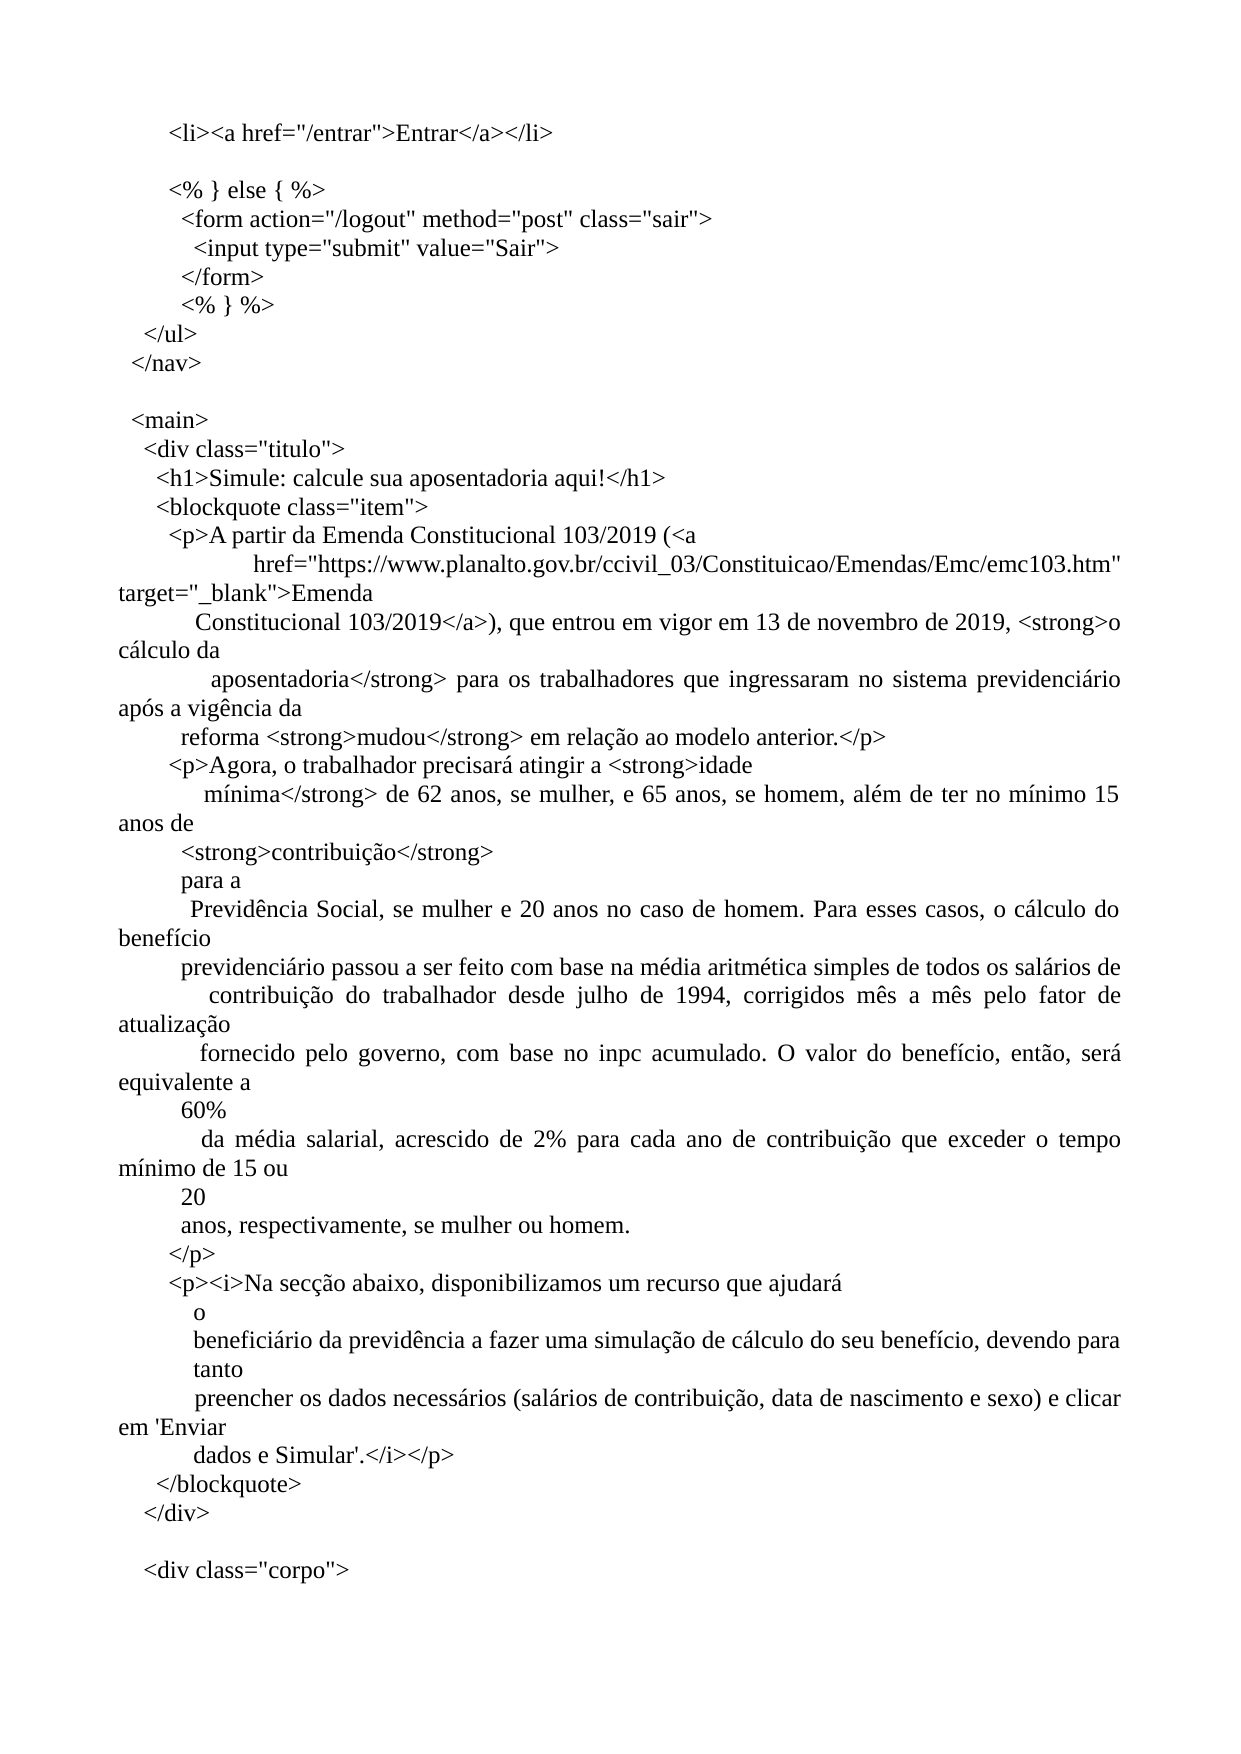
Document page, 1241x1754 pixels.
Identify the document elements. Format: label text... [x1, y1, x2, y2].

text </ul> [118, 319, 1122, 348]
text contribuição do trabalhador desde julho de 1994, corrigidos mês a mês pelo fator de atualização [118, 981, 1122, 1038]
text <p>A partir da Emenda Constitucional 103/2019 (<a [118, 521, 1122, 549]
text Previdência Social, se mulher e 20 anos no caso de homem. Para esses casos, o cálculo do benefício [118, 894, 1122, 952]
text </nav> [118, 348, 1122, 377]
text 20 [118, 1182, 1122, 1211]
text <p>Agora, o trabalhador precisará atingir a <strong>idade [118, 751, 1122, 779]
text Constitucional 103/2019</a>), que entrou em vigor em 13 de novembro de 2019, <strong>o cálculo da [118, 607, 1122, 664]
text previdenciário passou a ser feito com base na média aritmética simples de todos os salários de [118, 952, 1122, 981]
text anos, respectivamente, se mulher ou homem. [118, 1211, 1122, 1239]
text <% } else { %> [118, 176, 1122, 204]
text <div class="titulo"> [118, 434, 1122, 463]
text 60% [118, 1096, 1122, 1124]
text </div> [118, 1498, 1122, 1527]
text </blockquote> [118, 1469, 1122, 1498]
text <strong>contribuição</strong> [118, 837, 1122, 866]
text dados e Simular'.</i></p> [118, 1441, 1122, 1469]
text href="https://www.planalto.gov.br/ccivil_03/Constituicao/Emendas/Emc/emc103.htm" target="_blank">Emenda [118, 549, 1122, 607]
text preencher os dados necessários (salários de contribuição, data de nascimento e sexo) e clicar em 'Enviar [118, 1383, 1122, 1441]
text para a [118, 866, 1122, 894]
text o [118, 1297, 1122, 1326]
text mínima</strong> de 62 anos, se mulher, e 65 anos, se homem, além de ter no mínimo 15 anos de [118, 779, 1122, 837]
text <% } %> [118, 291, 1122, 319]
text <div class="corpo"> [118, 1556, 1122, 1584]
text <h1>Simule: calcule sua aposentadoria aqui!</h1> [118, 463, 1122, 492]
text fornecido pelo governo, com base no inpc acumulado. O valor do benefício, então, será equivalente a [118, 1038, 1122, 1096]
text <blockquote class="item"> [118, 492, 1122, 521]
text <form action="/logout" method="post" class="sair"> [118, 204, 1122, 233]
text beneficiário da previdência a fazer uma simulação de cálculo do seu benefício, devendo para [118, 1326, 1122, 1354]
text <li><a href="/entrar">Entrar</a></li> [118, 118, 1122, 147]
text tanto [118, 1354, 1122, 1383]
text <main> [118, 406, 1122, 434]
text da média salarial, acrescido de 2% para cada ano de contribuição que exceder o tempo mínimo de 15 ou [118, 1124, 1122, 1182]
text </form> [118, 262, 1122, 291]
text <p><i>Na secção abaixo, disponibilizamos um recurso que ajudará [118, 1268, 1122, 1297]
text <input type="submit" value="Sair"> [118, 233, 1122, 262]
text reforma <strong>mudou</strong> em relação ao modelo anterior.</p> [118, 722, 1122, 751]
text </p> [118, 1239, 1122, 1268]
text aposentadoria</strong> para os trabalhadores que ingressaram no sistema previdenciário após a vigência da [118, 664, 1122, 722]
